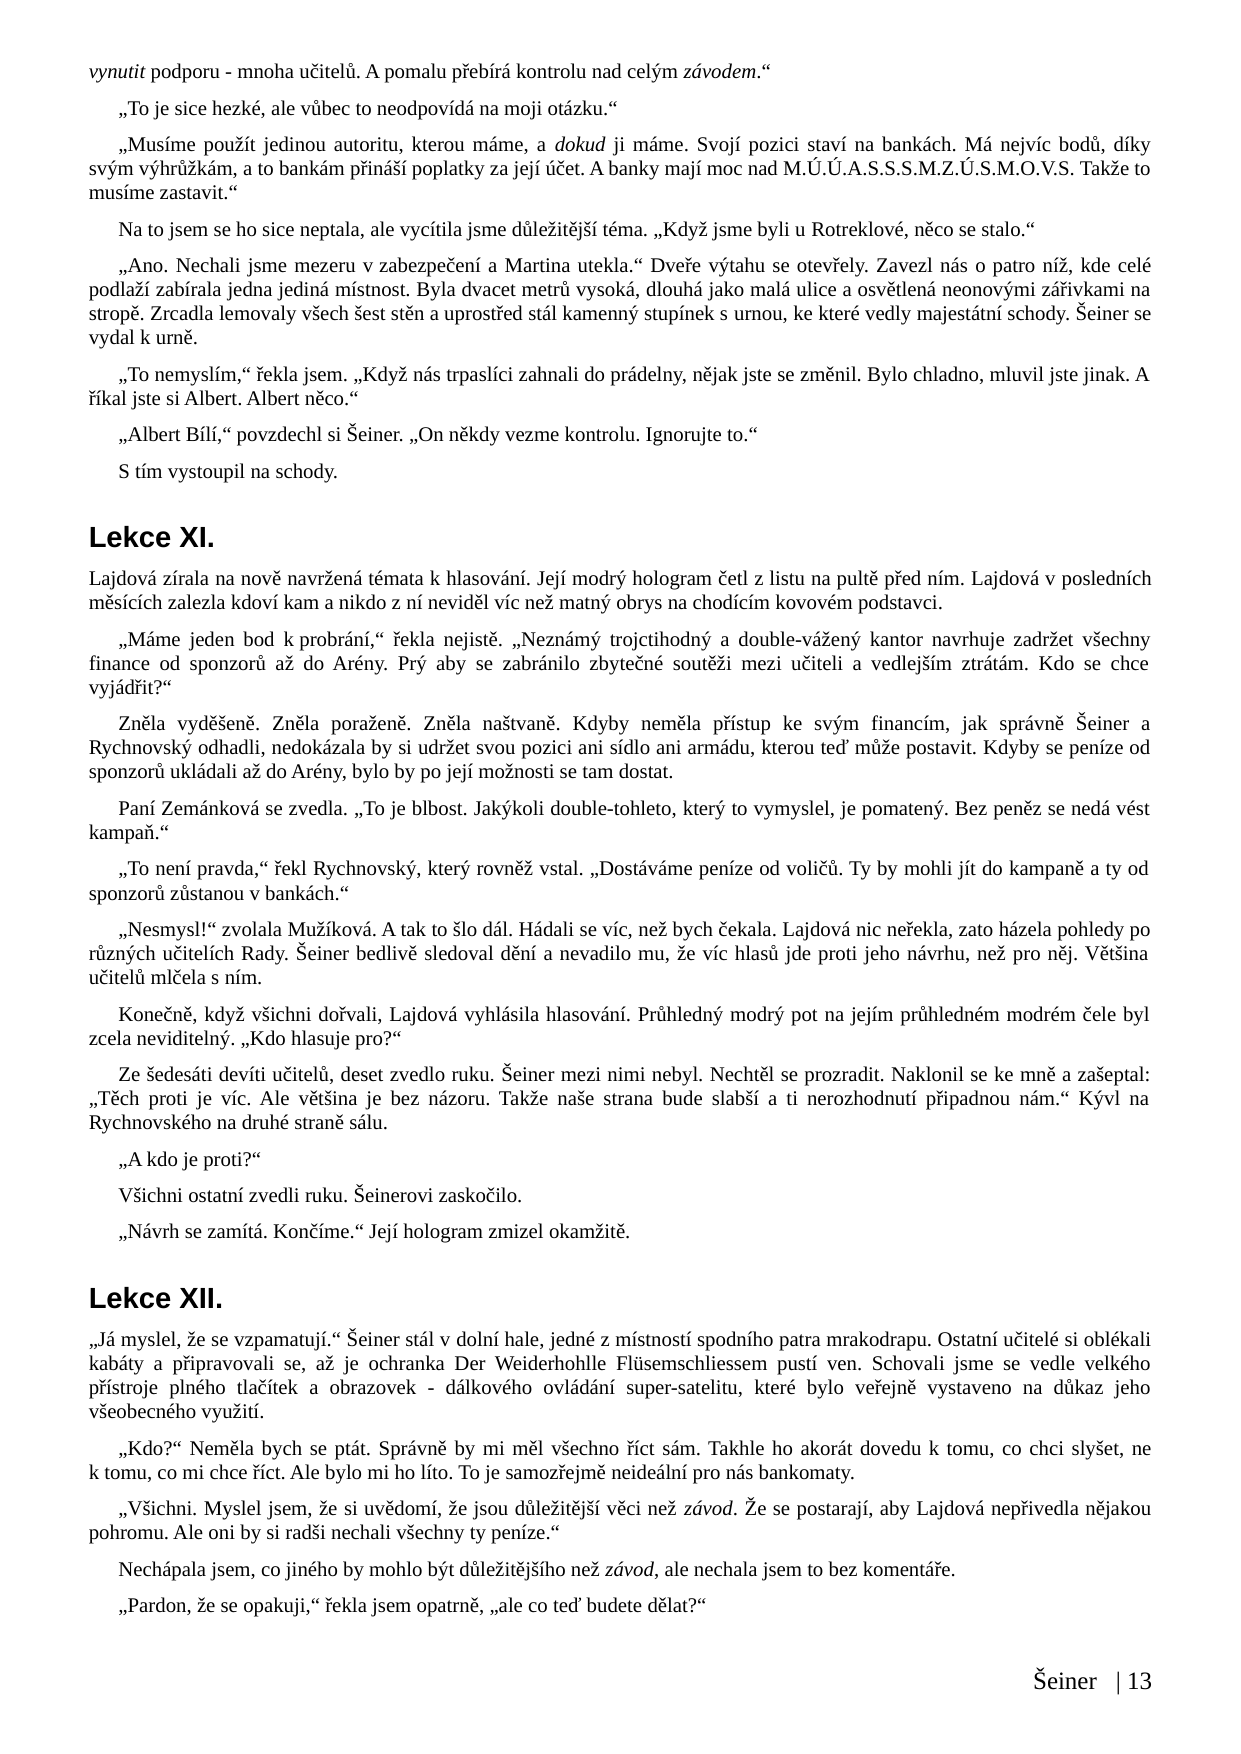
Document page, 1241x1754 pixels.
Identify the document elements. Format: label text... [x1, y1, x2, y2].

text S tím vystoupil na schody. [88, 459, 1152, 483]
text Nechápala jsem, co jiného by mohlo být důležitějšího než závod, ale nechala jsem to bez komentáře. [88, 1557, 1152, 1581]
text - vynutit podporu - mnoha učitelů. A pomalu přebírá kontrolu nad celým závodem.“ [88, 59, 1152, 83]
text „To není pravda,“ řekl Rychnovský, který rovněž vstal. „Dostáváme peníze od voličů. Ty by mohli jít do kampaně a ty od sponzorů zůstanou v bankách.“ [88, 856, 1152, 904]
text Na to jsem se ho sice neptala, ale vycítila jsme důležitější téma. „Když jsme byli u Rotreklové, něco se stalo.“ [88, 217, 1152, 241]
text Zněla vyděšeně. Zněla poraženě. Zněla naštvaně. Kdyby neměla přístup ke svým financím, jak správně Šeiner a Rychnovský odhadli, nedokázala by si udržet svou pozici ani sídlo ani armádu, kterou teď může postavit. Kdyby se peníze od sponzorů ukládali až do Arény, bylo by po její možnosti se tam dostat. [88, 711, 1152, 783]
text „To nemyslím,“ řekla jsem. „Když nás trpaslíci zahnali do prádelny, nějak jste se změnil. Bylo chladno, mluvil jste jinak. A říkal jste si Albert. Albert něco.“ [88, 362, 1152, 410]
text „Máme jeden bod k probrání,“ řekla nejistě. „Neznámý trojctihodný a double-vážený kantor navrhuje zadržet všechny finance od sponzorů až do Arény. Prý aby se zabránilo zbytečné soutěži mezi učiteli a vedlejším ztrátám. Kdo se chce vyjádřit?“ [88, 627, 1152, 699]
text „Nesmysl!“ zvolala Mužíková. A tak to šlo dál. Hádali se víc, než bych čekala. Lajdová nic neřekla, zato házela pohledy po různých učitelích Rady. Šeiner bedlivě sledoval dění a nevadilo mu, že víc hlasů jde proti jeho návrhu, než pro něj. Většina učitelů mlčela s ním. [88, 917, 1152, 989]
text Paní Zemánková se zvedla. „To je blbost. Jakýkoli double-tohleto, který to vymyslel, je pomatený. Bez peněz se nedá vést kampaň.“ [88, 796, 1152, 844]
text Lekce XI. [88, 520, 1152, 554]
text „Návrh se zamítá. Končíme.“ Její hologram zmizel okamžitě. [88, 1219, 1152, 1243]
text „Já myslel, že se vzpamatují.“ Šeiner stál v dolní hale, jedné z místností spodního patra mrakodrapu. Ostatní učitelé si oblékali kabáty a připravovali se, až je ochranka Der Weiderhohlle Flüsemschliessem pustí ven. Schovali jsme se vedle velkého přístroje plného tlačítek a obrazovek - dálkového ovládání super-satelitu, které bylo veřejně vystaveno na důkaz jeho všeobecného využití. [88, 1327, 1152, 1423]
text „Kdo?“ Neměla bych se ptát. Správně by mi měl všechno říct sám. Takhle ho akorát dovedu k tomu, co chci slyšet, ne k tomu, co mi chce říct. Ale bylo mi ho líto. To je samozřejmě neideální pro nás bankomaty. [88, 1436, 1152, 1484]
text Lajdová zírala na nově navržená témata k hlasování. Její modrý hologram četl z listu na pultě před ním. Lajdová v posledních měsících zalezla kdoví kam a nikdo z ní neviděl víc než matný obrys na chodícím kovovém podstavci. [88, 566, 1152, 614]
text „Ano. Nechali jsme mezeru v zabezpečení a Martina utekla.“ Dveře výtahu se otevřely. Zavezl nás o patro níž, kde celé podlaží zabírala jedna jediná místnost. Byla dvacet metrů vysoká, dlouhá jako malá ulice a osvětlená neonovými zářivkami na stropě. Zrcadla lemovaly všech šest stěn a uprostřed stál kamenný stupínek s urnou, ke které vedly majestátní schody. Šeiner se vydal k urně. [88, 253, 1152, 349]
text „Všichni. Myslel jsem, že si uvědomí, že jsou důležitější věci než závod. Že se postarají, aby Lajdová nepřivedla nějakou pohromu. Ale oni by si radši nechali všechny ty peníze.“ [88, 1496, 1152, 1544]
text „A kdo je proti?“ [88, 1147, 1152, 1171]
text „To je sice hezké, ale vůbec to neodpovídá na moji otázku.“ [88, 96, 1152, 119]
text Konečně, když všichni dořvali, Lajdová vyhlásila hlasování. Průhledný modrý pot na jejím průhledném modrém čele byl zcela neviditelný. „Kdo hlasuje pro?“ [88, 1001, 1152, 1049]
text Všichni ostatní zvedli ruku. Šeinerovi zaskočilo. [88, 1183, 1152, 1207]
text „Pardon, že se opakuji,“ řekla jsem opatrně, „ale co teď budete dělat?“ [88, 1593, 1152, 1617]
text Lekce XII. [88, 1281, 1152, 1314]
text „Musíme použít jedinou autoritu, kterou máme, a dokud ji máme. Svojí pozici staví na bankách. Má nejvíc bodů, díky svým výhrůžkám, a to bankám přináší poplatky za její účet. A banky mají moc nad M.Ú.Ú.A.S.S.S.M.Z.Ú.S.M.O.V.S. Takže to musíme zastavit.“ [88, 132, 1152, 204]
text Ze šedesáti devíti učitelů, deset zvedlo ruku. Šeiner mezi nimi nebyl. Nechtěl se prozradit. Naklonil se ke mně a zašeptal: „Těch proti je víc. Ale většina je bez názoru. Takže naše strana bude slabší a ti nerozhodnutí připadnou nám.“ Kývl na Rychnovského na druhé straně sálu. [88, 1062, 1152, 1134]
text „Albert Bílí,“ povzdechl si Šeiner. „On někdy vezme kontrolu. Ignorujte to.“ [88, 422, 1152, 446]
